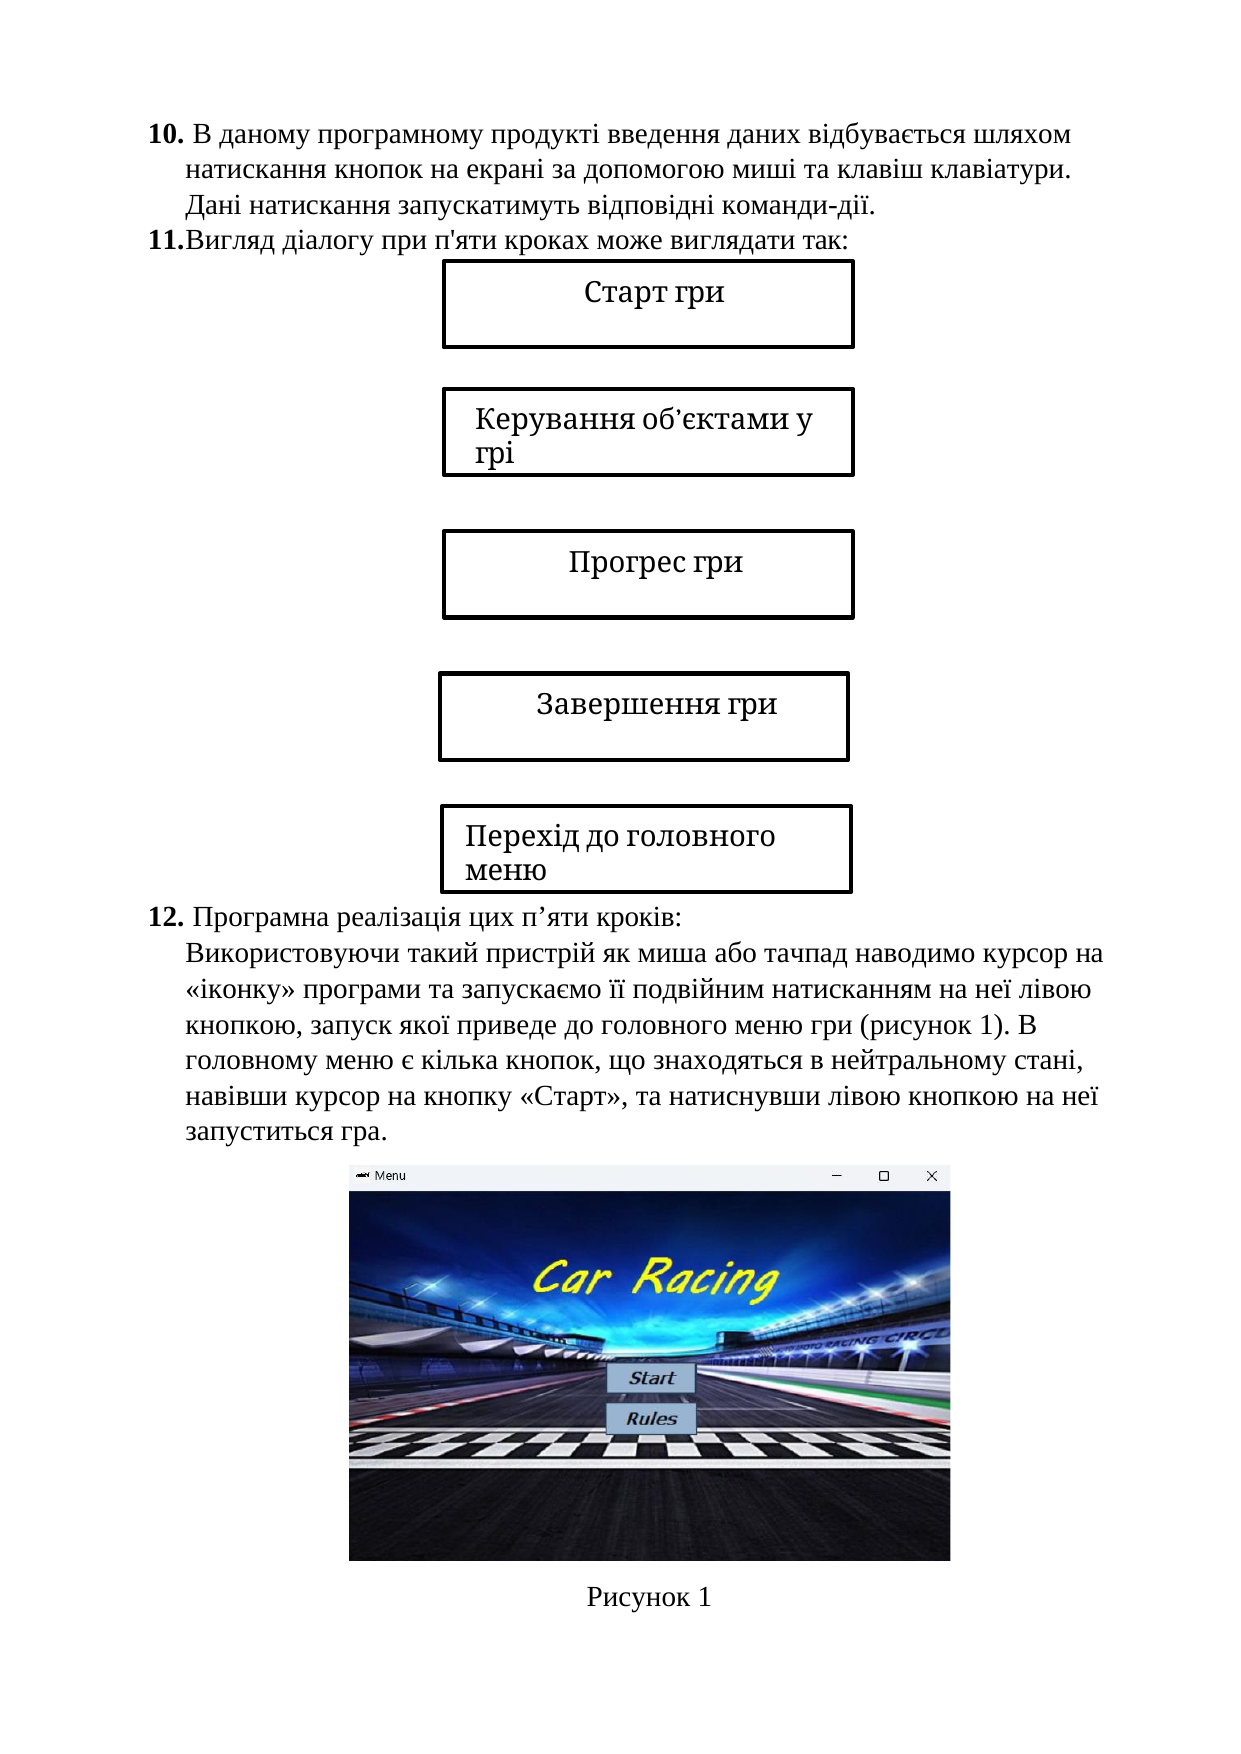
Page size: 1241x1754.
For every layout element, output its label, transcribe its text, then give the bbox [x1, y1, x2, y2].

list Керування об’єктами у грі [475, 403, 853, 470]
list Програмна реалізація цих п’яти кроків: [148, 809, 1166, 933]
list Старт гри [584, 276, 853, 309]
text Рисунок 1 [133, 1181, 1166, 1613]
text «іконку» програми та запускаємо її подвійним натисканням на неї лівою кнопкою, запуск якої приведе до головного меню гри (рисунок 1). В головному меню є кілька кнопок, що знаходяться в нейтральному стані, навівши курсор на кнопку «Старт», та натиснувши лівою кнопкою на неї запуститься гра. [185, 971, 1166, 1147]
text Прогрес гри [568, 546, 853, 579]
picture [349, 1165, 951, 1181]
text Використовуючи такий пристрій як миша або тачпад наводимо курсор на [185, 935, 1166, 969]
list В даному програмному продукті введення даних відбувається шляхом натискання кнопок на екрані за допомогою миші та клавіш клавіатури. Дані натискання запускатимуть відповідні команди-дії. [148, 116, 1135, 221]
text Завершення гри [536, 688, 848, 722]
list Вигляд діалогу при п'яти кроках може виглядати так: [148, 223, 1166, 256]
